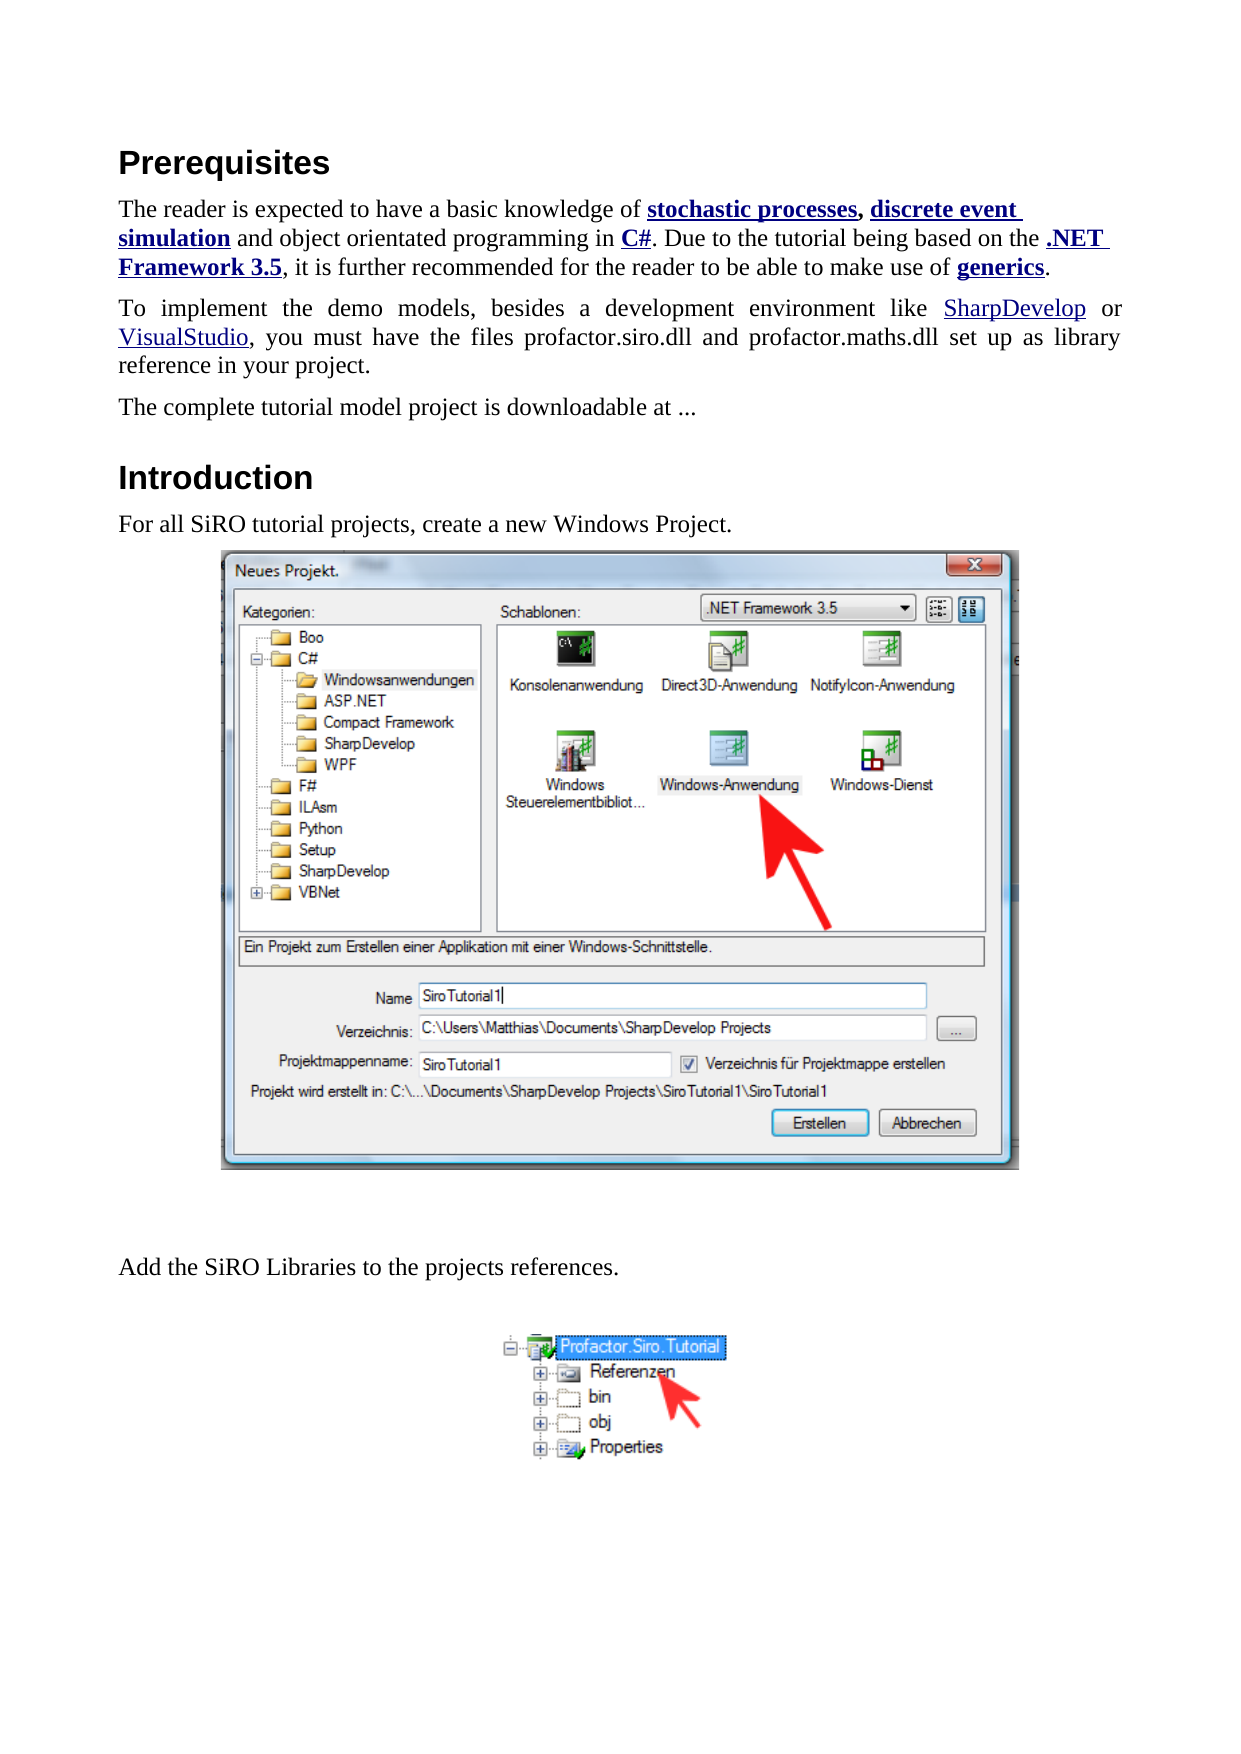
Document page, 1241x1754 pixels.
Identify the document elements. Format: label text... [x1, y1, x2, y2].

text The reader is expected to have a basic knowledge of stochastic processes, discrete event simulation and object orientated programming in C#. Due to the tutorial being based on the .NET Framework 3.5, it is further recommended for the reader to be able to make use of generics. [118, 194, 1122, 281]
text Add the SiRO Libraries to the projects references. [118, 1252, 1122, 1281]
text To implement the demo models, besides a development environment like SharpDevelop or VisualStudio, you must have the files profactor.siro.dll and profactor.maths.dll set up as library reference in your project. [118, 293, 1122, 379]
text The complete tutorial model project is downloadable at ... [118, 392, 1122, 421]
subtitle Prerequisites [118, 143, 1122, 182]
text For all SiRO tutorial projects, create a new Windows Project. [118, 509, 1122, 538]
subtitle Introduction [118, 458, 1122, 497]
